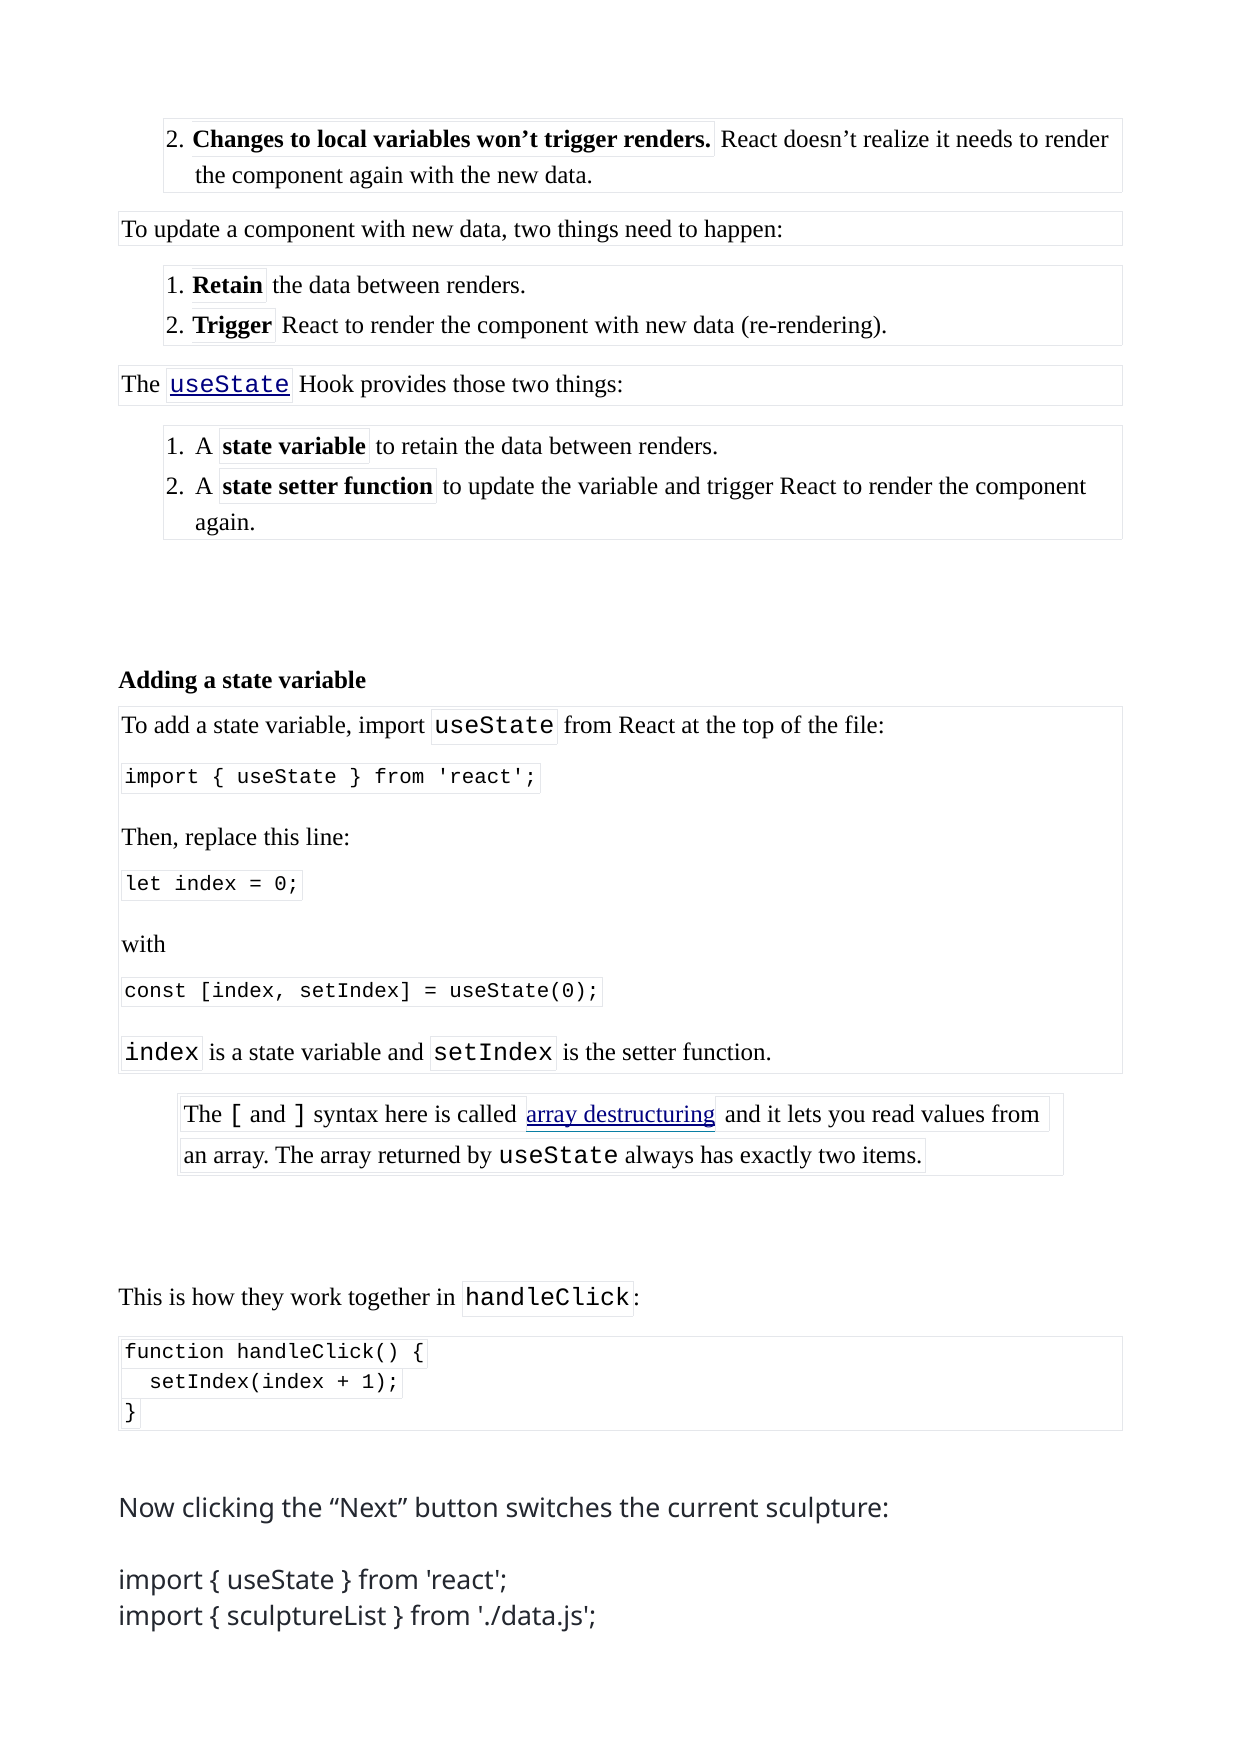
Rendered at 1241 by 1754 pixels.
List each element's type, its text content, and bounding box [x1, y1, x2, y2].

text The [ and ] syntax here is called array destructuring and it lets you read values from an array. The array returned by useState always has exactly two items. [178, 1094, 1063, 1175]
text [403, 1365, 1122, 1395]
list A state variable to retain the data between renders. [164, 426, 1122, 463]
text function handleClick() { [119, 1337, 1122, 1365]
text import { sculptureList } from './data.js'; [118, 1597, 1122, 1633]
list Retain the data between renders. [164, 266, 1122, 302]
text with [119, 926, 1122, 958]
text handleClick [463, 1282, 633, 1316]
subtitle Adding a state variable [118, 665, 1122, 694]
text } [119, 1395, 1122, 1430]
list Trigger React to render the component with new data (re-rendering). [164, 304, 1122, 345]
text Now clicking the “Next” button switches the current sculpture: [118, 1489, 1122, 1525]
text import { useState } from 'react'; [119, 760, 1122, 793]
text This is how they work together in [118, 1281, 462, 1316]
list A state setter function to update the variable and trigger React to render the component again. [164, 465, 1122, 539]
text import { useState } from 'react'; [118, 1561, 1122, 1597]
text const [index, setIndex] = useState(0); [119, 974, 1122, 1007]
text index is a state variable and setIndex is the setter function. [119, 1033, 1122, 1073]
text let index = 0; [119, 867, 1122, 900]
text The useState Hook provides those two things: [119, 366, 1122, 405]
text : [634, 1281, 1122, 1316]
text Then, replace this line: [119, 819, 1122, 851]
text To add a state variable, import useState from React at the top of the file: [119, 707, 1122, 744]
text setIndex(index + 1); [122, 1369, 402, 1395]
text To update a component with new data, two things need to happen: [119, 212, 1122, 245]
list Changes to local variables won’t trigger renders. React doesn’t realize it needs to render the component again with the new data. [164, 119, 1122, 192]
